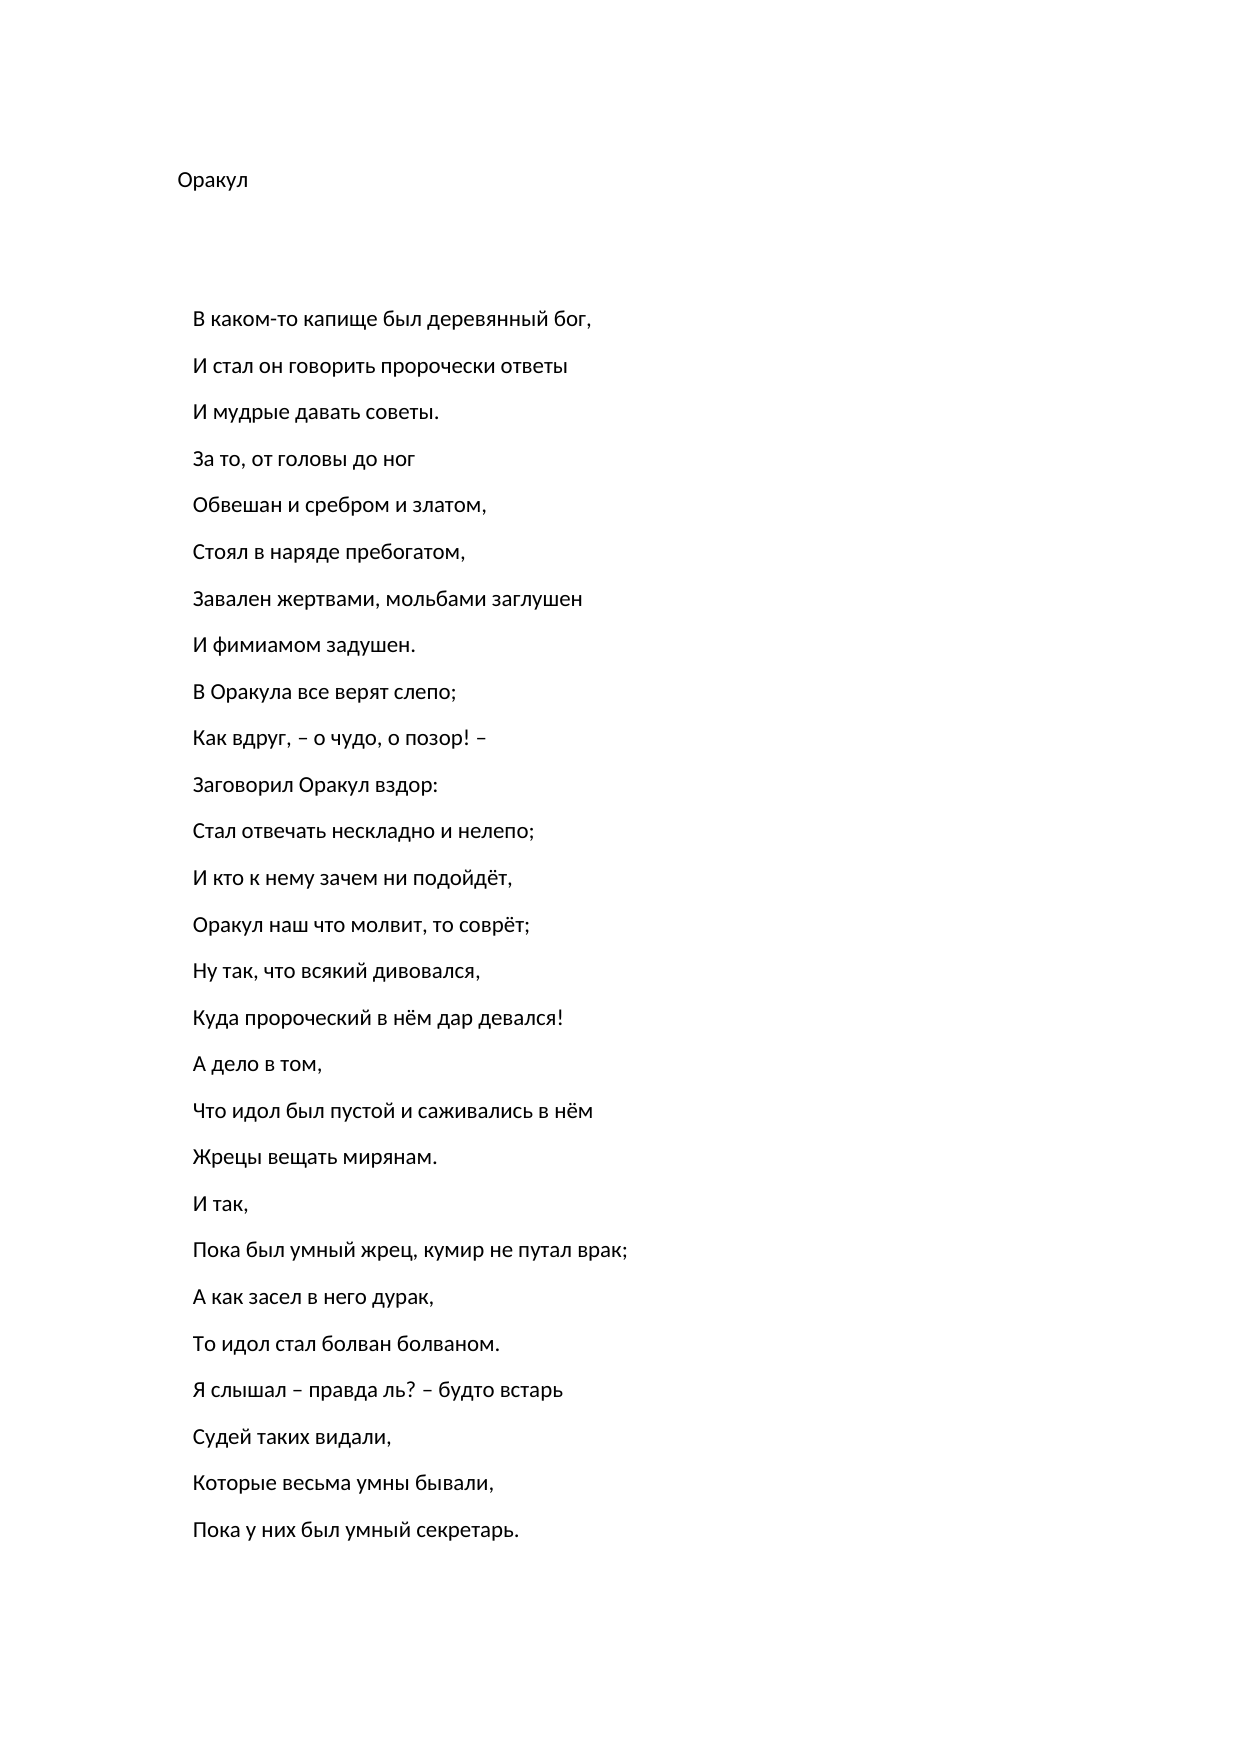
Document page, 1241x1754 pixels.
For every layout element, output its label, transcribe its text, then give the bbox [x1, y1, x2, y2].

text За то, от головы до ног [177, 444, 1152, 472]
text Оракул наш что молвит, то соврёт; [177, 910, 1152, 938]
text И кто к нему зачем ни подойдёт, [177, 863, 1152, 891]
text В Оракула все верят слепо; [177, 677, 1152, 705]
text В каком-то капище был деревянный бог, [177, 304, 1152, 332]
text И фимиамом задушен. [177, 630, 1152, 658]
text Оракул [177, 165, 1152, 193]
text Что идол был пустой и саживались в нём [177, 1096, 1152, 1124]
text Обвешан и сребром и златом, [177, 491, 1152, 519]
text Судей таких видали, [177, 1422, 1152, 1450]
text То идол стал болван болваном. [177, 1329, 1152, 1357]
text Пока у них был умный секретарь. [177, 1515, 1152, 1543]
text И так, [177, 1189, 1152, 1217]
text Стоял в наряде пребогатом, [177, 537, 1152, 565]
text И мудрые давать советы. [177, 397, 1152, 426]
text Ну так, что всякий дивовался, [177, 956, 1152, 984]
text А дело в том, [177, 1049, 1152, 1077]
text А как засел в него дурак, [177, 1282, 1152, 1310]
text Как вдруг, – о чудо, о позор! – [177, 723, 1152, 751]
text Стал отвечать нескладно и нелепо; [177, 817, 1152, 844]
text Куда пророческий в нём дар девался! [177, 1003, 1152, 1031]
text И стал он говорить пророчески ответы [177, 351, 1152, 379]
text Жрецы вещать мирянам. [177, 1142, 1152, 1171]
text Заговорил Оракул вздор: [177, 770, 1152, 798]
text Пока был умный жрец, кумир не путал врак; [177, 1236, 1152, 1264]
text Которые весьма умны бывали, [177, 1468, 1152, 1496]
text Завален жертвами, мольбами заглушен [177, 584, 1152, 612]
text Я слышал – правда ль? – будто встарь [177, 1375, 1152, 1403]
